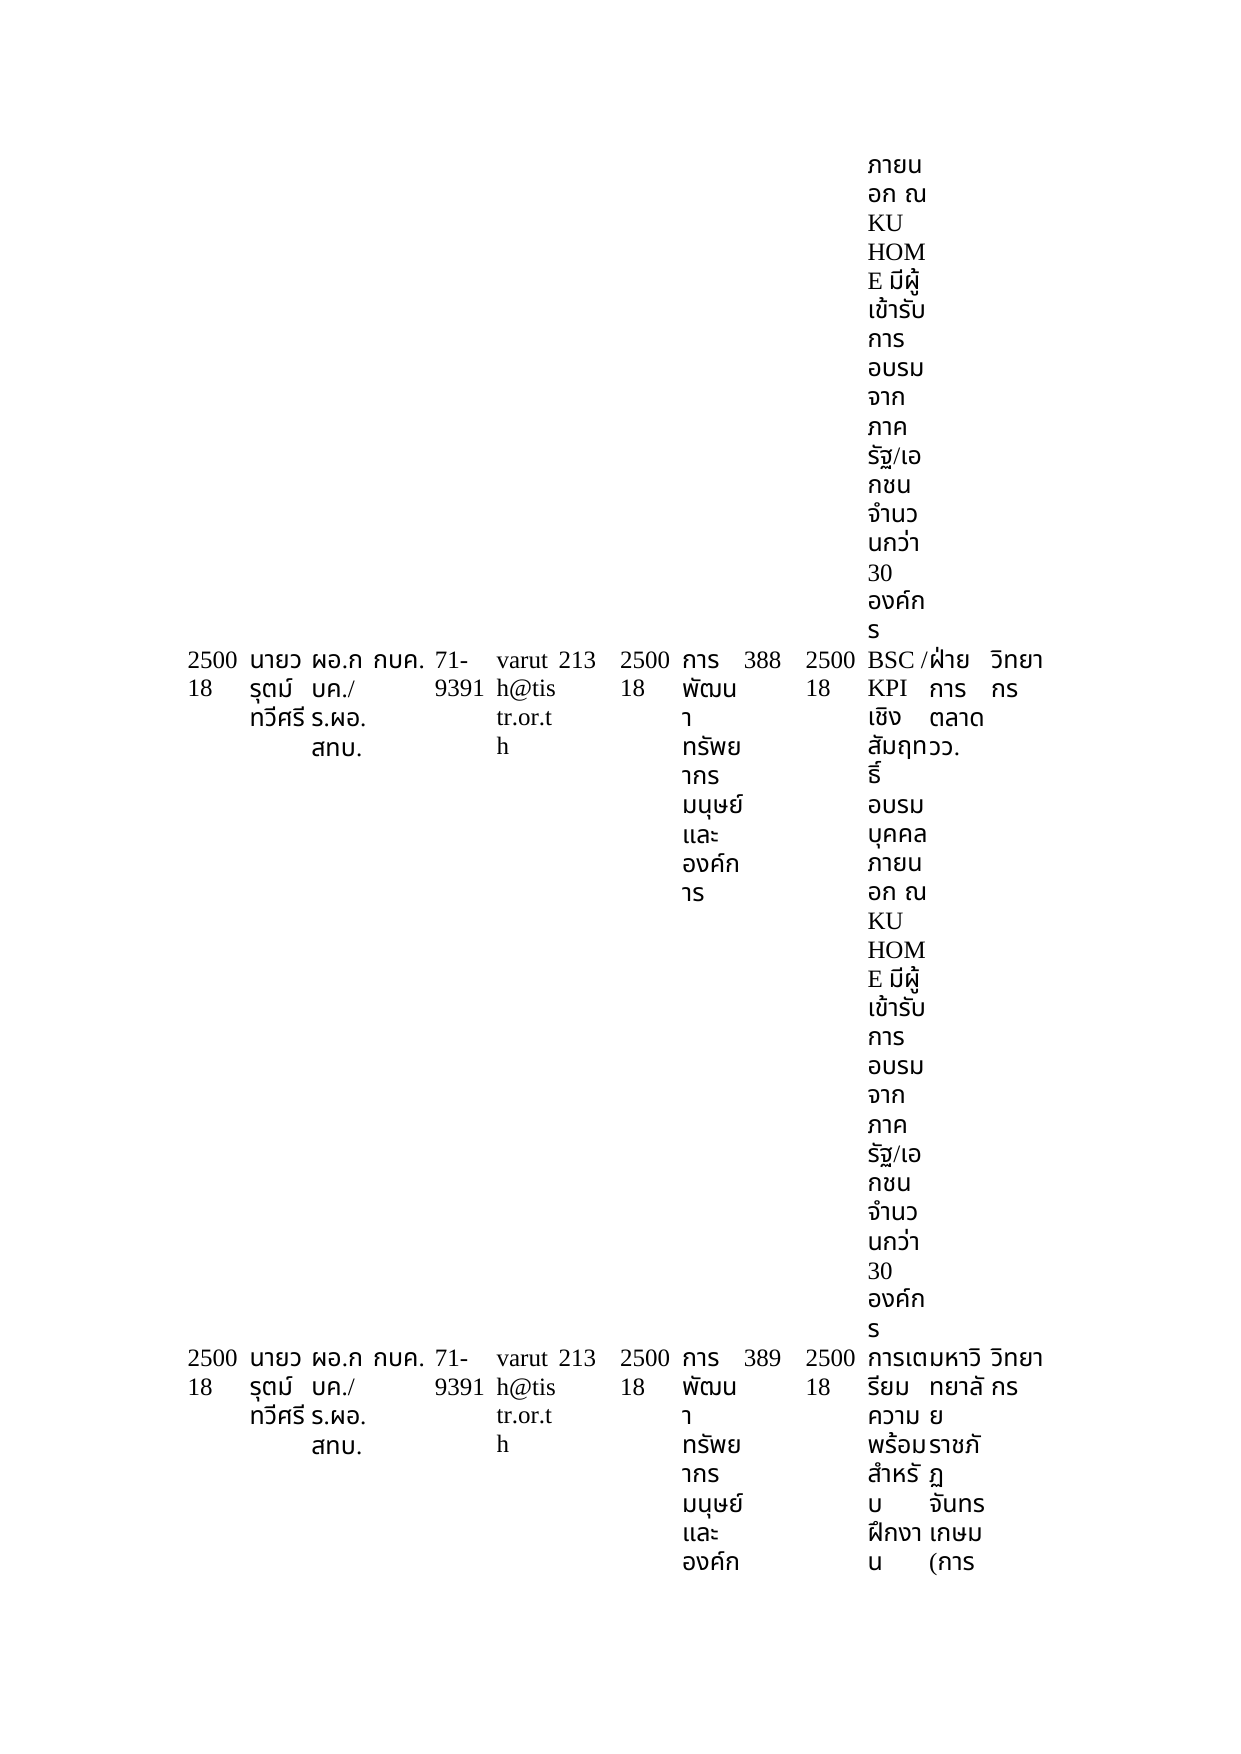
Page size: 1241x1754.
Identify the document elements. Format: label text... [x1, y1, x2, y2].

table_cell [496, 150, 558, 645]
table_cell กบค. [373, 645, 434, 1343]
table_cell [805, 150, 867, 645]
table_cell 71-9391 [435, 645, 496, 1343]
table_cell ผอ.กบค./ร.ผอ.สทบ. [311, 645, 373, 1343]
table_cell วิทยากร [991, 1343, 1053, 1576]
table_cell [682, 150, 743, 645]
table_cell [929, 150, 991, 645]
table_cell การพัฒนาทรัพยากรมนุษย์และองค์การ [682, 645, 743, 1343]
table_cell 250018 [188, 1343, 249, 1576]
table_cell กบค. [373, 1343, 434, 1576]
table_cell 213 [558, 645, 620, 1343]
table_cell มหาวิทยาลัยราชภัฏจันทรเกษม (การ [929, 1343, 991, 1576]
table_cell [744, 150, 805, 645]
table_cell 213 [558, 1343, 620, 1576]
table_cell [558, 150, 620, 645]
table_cell varuth@tistr.or.th [496, 1343, 558, 1576]
table_cell ผอ.กบค./ร.ผอ.สทบ. [311, 1343, 373, 1576]
table_cell [188, 150, 249, 645]
table_cell 250018 [188, 645, 249, 1343]
table_cell 250018 [805, 1343, 867, 1576]
table_cell varuth@tistr.or.th [496, 645, 558, 1343]
table_cell การพัฒนาทรัพยากรมนุษย์และองค์ก [682, 1343, 743, 1576]
table_cell นายวรุตม์ ทวีศรี [249, 1343, 311, 1576]
table_cell นายวรุตม์ ทวีศรี [249, 645, 311, 1343]
table_cell การเตรียมความพร้อมสำหรับฝึกงาน [867, 1343, 929, 1576]
table_cell 250018 [620, 1343, 682, 1576]
table_cell 388 [744, 645, 805, 1343]
table_cell [249, 150, 311, 645]
table_cell 250018 [805, 645, 867, 1343]
table_cell 250018 [620, 645, 682, 1343]
table_cell [991, 150, 1053, 645]
table_cell [620, 150, 682, 645]
table_cell BSC / KPI เชิงสัมฤทธิ์ อบรมบุคคลภายนอก ณ KU HOME มีผู้เข้ารับการอบรมจากภาครัฐ/เอกชน จำนวนกว่า 30 องค์กร [867, 645, 929, 1343]
table_cell ภายนอก ณ KU HOME มีผู้เข้ารับการอบรมจากภาครัฐ/เอกชน จำนวนกว่า 30 องค์กร [867, 150, 929, 645]
table_cell [373, 150, 434, 645]
table_cell ฝ่ายการตลาด วว. [929, 645, 991, 1343]
table_cell 389 [744, 1343, 805, 1576]
table_cell [435, 150, 496, 645]
table_cell วิทยากร [991, 645, 1053, 1343]
table_cell 71-9391 [435, 1343, 496, 1576]
table_cell [311, 150, 373, 645]
